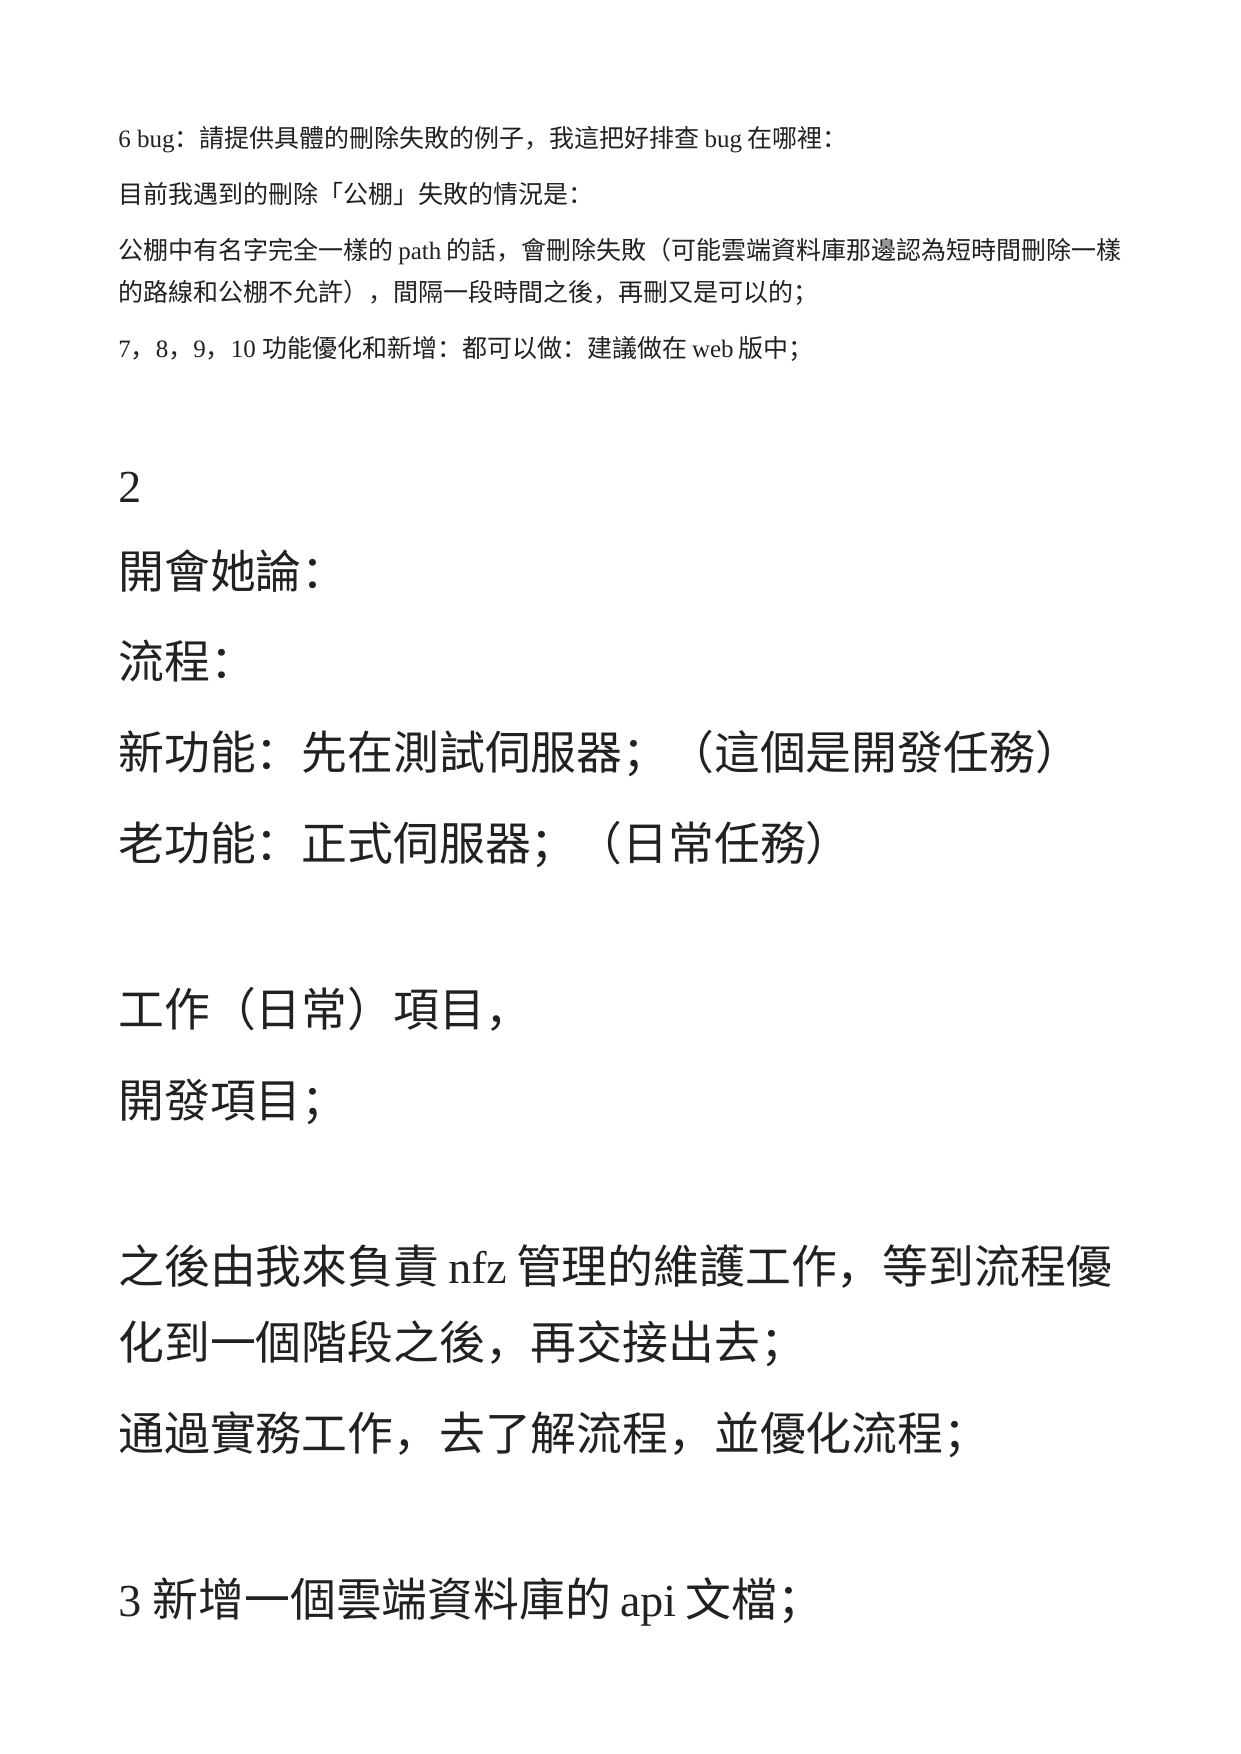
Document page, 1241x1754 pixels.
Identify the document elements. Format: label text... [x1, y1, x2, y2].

text 開發項目； [118, 1064, 1122, 1131]
text 流程： [118, 626, 1122, 692]
text 之後由我來負責nfz管理的維護工作，等到流程優化到一個階段之後，再交接出去； [118, 1230, 1122, 1373]
text 3 新增一個雲端資料庫的api文檔； [118, 1563, 1122, 1629]
text 工作（日常）項目， [118, 973, 1122, 1040]
text 開會她論： [118, 535, 1122, 601]
text 目前我遇到的刪除「公棚」失敗的情況是： [118, 174, 1122, 211]
text 新功能：先在測試伺服器；（這個是開發任務） [118, 717, 1122, 783]
text 2 [118, 460, 1122, 513]
text 老功能：正式伺服器；（日常任務） [118, 807, 1122, 874]
text 6 bug：請提供具體的刪除失敗的例子，我這把好排查bug在哪裡： [118, 118, 1122, 154]
text 7，8，9，10 功能優化和新增：都可以做：建議做在web版中； [118, 328, 1122, 365]
text 通過實務工作，去了解流程，並優化流程； [118, 1397, 1122, 1464]
text 公棚中有名字完全一樣的path的話，會刪除失敗（可能雲端資料庫那邊認為短時間刪除一樣的路線和公棚不允許），間隔一段時間之後，再刪又是可以的； [118, 231, 1122, 308]
